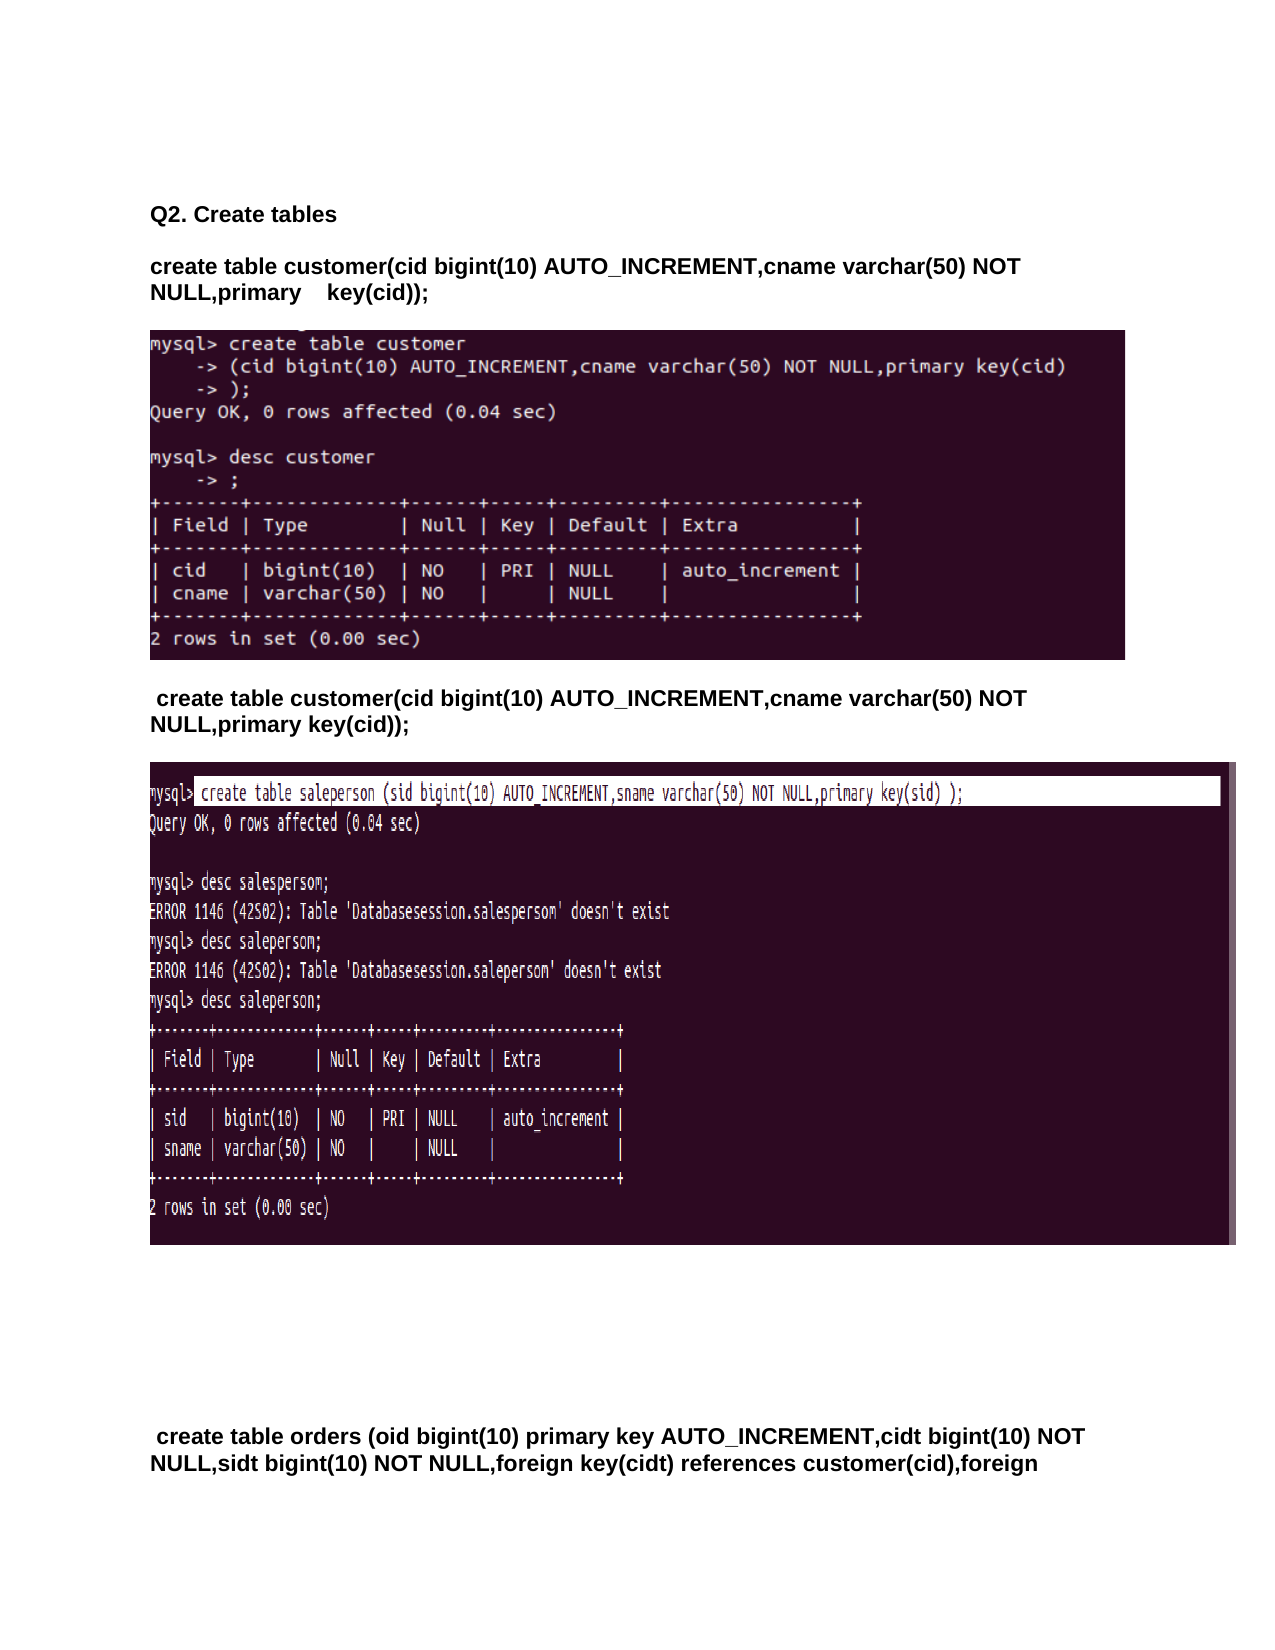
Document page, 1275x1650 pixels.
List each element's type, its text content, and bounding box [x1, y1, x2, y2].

text create table orders (oid bigint(10) primary key AUTO_INCREMENT,cidt bigint(10) NOT NULL,sidt bigint(10) NOT NULL,foreign key(cidt) references customer(cid),foreign [150, 1423, 1125, 1476]
text create table customer(cid bigint(10) AUTO_INCREMENT,cname varchar(50) NOT NULL,primary key(cid)); [150, 253, 1125, 305]
text Q2. Create tables [150, 201, 1125, 228]
text create table customer(cid bigint(10) AUTO_INCREMENT,cname varchar(50) NOT NULL,primary key(cid)); [150, 684, 1125, 737]
picture [150, 330, 1125, 660]
picture [150, 762, 1236, 1245]
